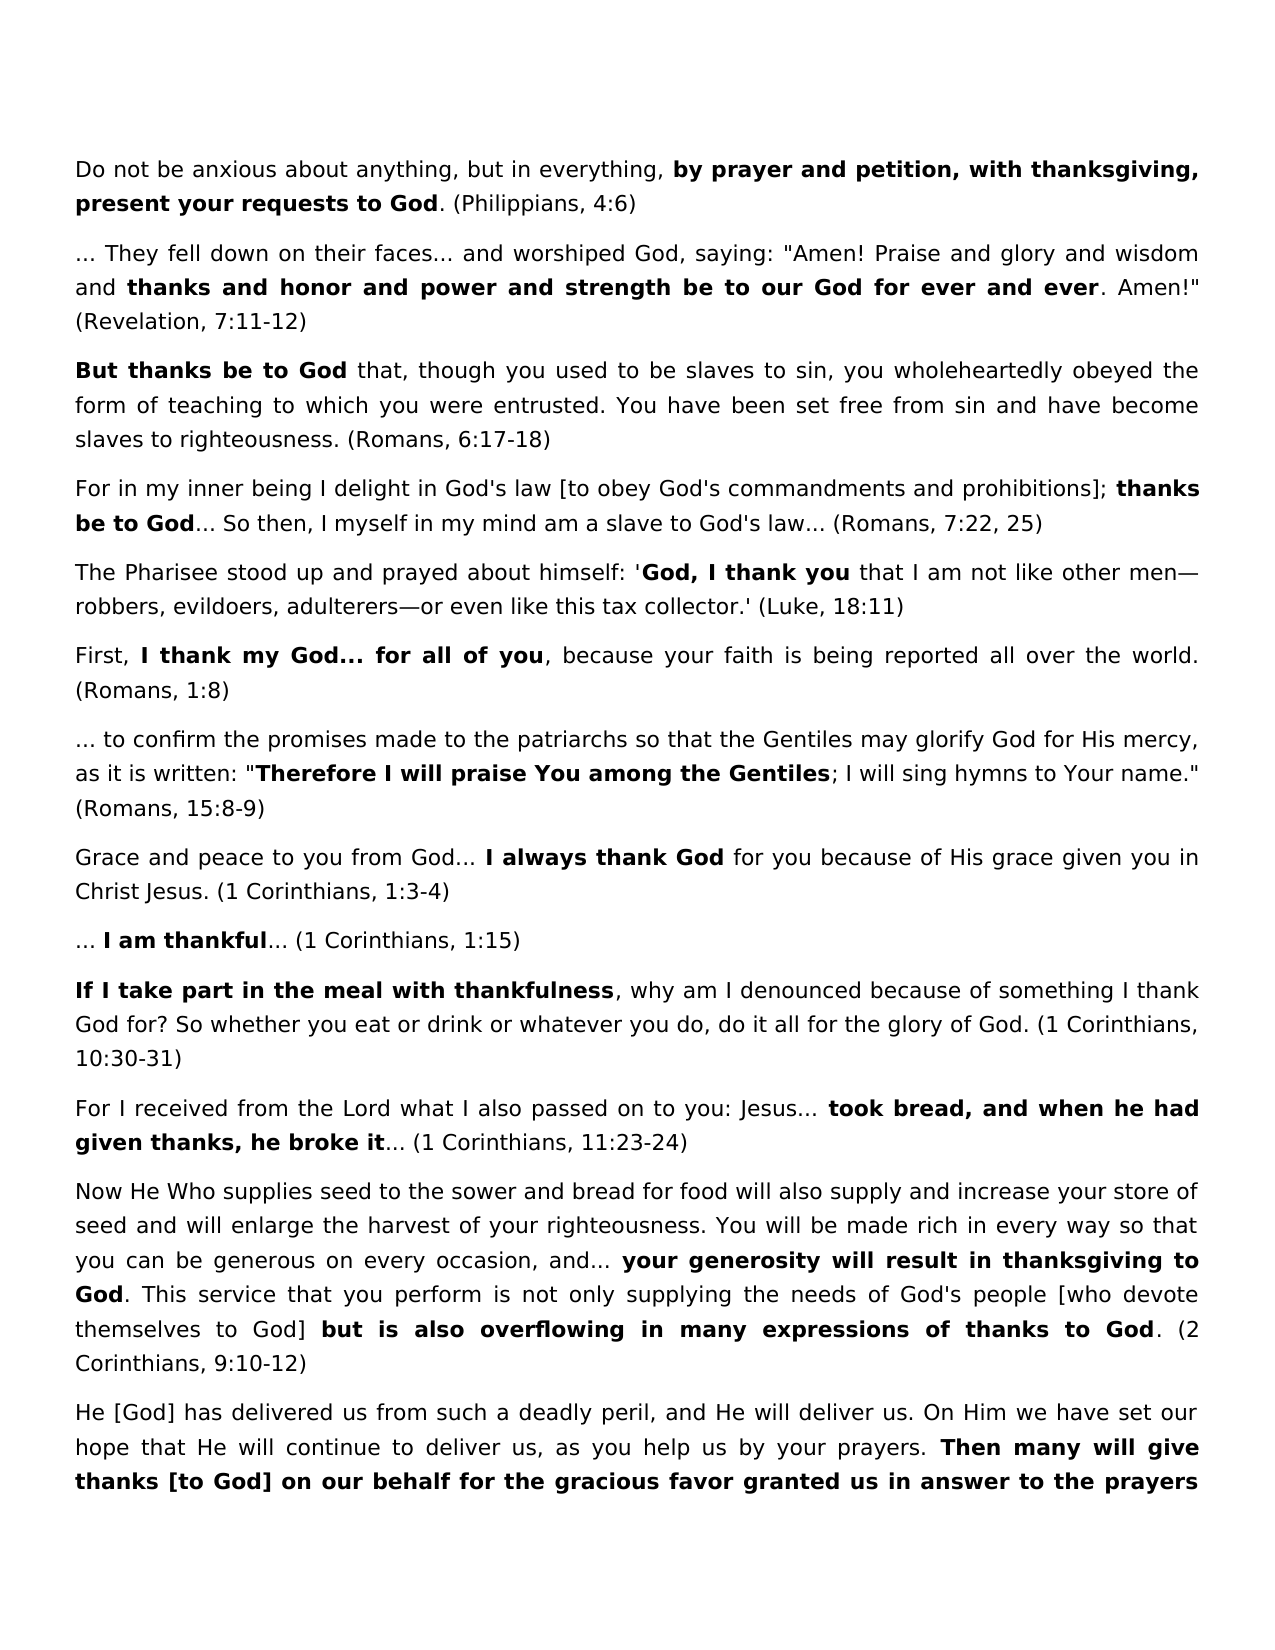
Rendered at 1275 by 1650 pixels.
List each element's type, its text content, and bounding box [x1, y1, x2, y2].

text ... They fell down on their faces... and worshiped God, saying: "Amen! Praise and glory and wisdom and thanks and honor and power and strength be to our God for ever and ever. Amen!" (Revelation, 7:11-12) [75, 233, 1200, 337]
text Grace and peace to you from God... I always thank God for you because of His grace given you in Christ Jesus. (1 Corinthians, 1:3-4) [75, 838, 1200, 907]
text Do not be anxious about anything, but in everything, by prayer and petition, with thanksgiving, present your requests to God. (Philippians, 4:6) [75, 150, 1200, 219]
text If I take part in the meal with thankfulness, why am I denounced because of something I thank God for? So whether you eat or drink or whatever you do, do it all for the glory of God. (1 Corinthians, 10:30-31) [75, 971, 1200, 1074]
text He [God] has delivered us from such a deadly peril, and He will deliver us. On Him we have set our hope that He will continue to deliver us, as you help us by your prayers. Then many will give thanks [to God] on our behalf for the gracious favor granted us in answer to the prayers [75, 1393, 1200, 1496]
text ... to confirm the promises made to the patriarchs so that the Gentiles may glorify God for His mercy, as it is written: "Therefore I will praise You among the Gentiles; I will sing hymns to Your name." (Romans, 15:8-9) [75, 720, 1200, 823]
text The Pharisee stood up and prayed about himself: 'God, I thank you that I am not like other men—robbers, evildoers, adulterers—or even like this tax collector.' (Luke, 18:11) [75, 553, 1200, 622]
text For I received from the Lord what I also passed on to you: Jesus... took bread, and when he had given thanks, he broke it... (1 Corinthians, 11:23-24) [75, 1088, 1200, 1157]
text But thanks be to God that, though you used to be slaves to sin, you wholeheartedly obeyed the form of teaching to which you were entrusted. You have been set free from sin and have become slaves to righteousness. (Romans, 6:17-18) [75, 351, 1200, 454]
text ... I am thankful... (1 Corinthians, 1:15) [75, 921, 1200, 956]
text First, I thank my God... for all of you, because your faith is being reported all over the world. (Romans, 1:8) [75, 636, 1200, 705]
text For in my inner being I delight in God's law [to obey God's commandments and prohibitions]; thanks be to God... So then, I myself in my mind am a slave to God's law... (Romans, 7:22, 25) [75, 469, 1200, 538]
text Now He Who supplies seed to the sower and bread for food will also supply and increase your store of seed and will enlarge the harvest of your righteousness. You will be made rich in every way so that you can be generous on every occasion, and... your generosity will result in thanksgiving to God. This service that you perform is not only supplying the needs of God's people [who devote themselves to God] but is also overflowing in many expressions of thanks to God. (2 Corinthians, 9:10-12) [75, 1172, 1200, 1378]
